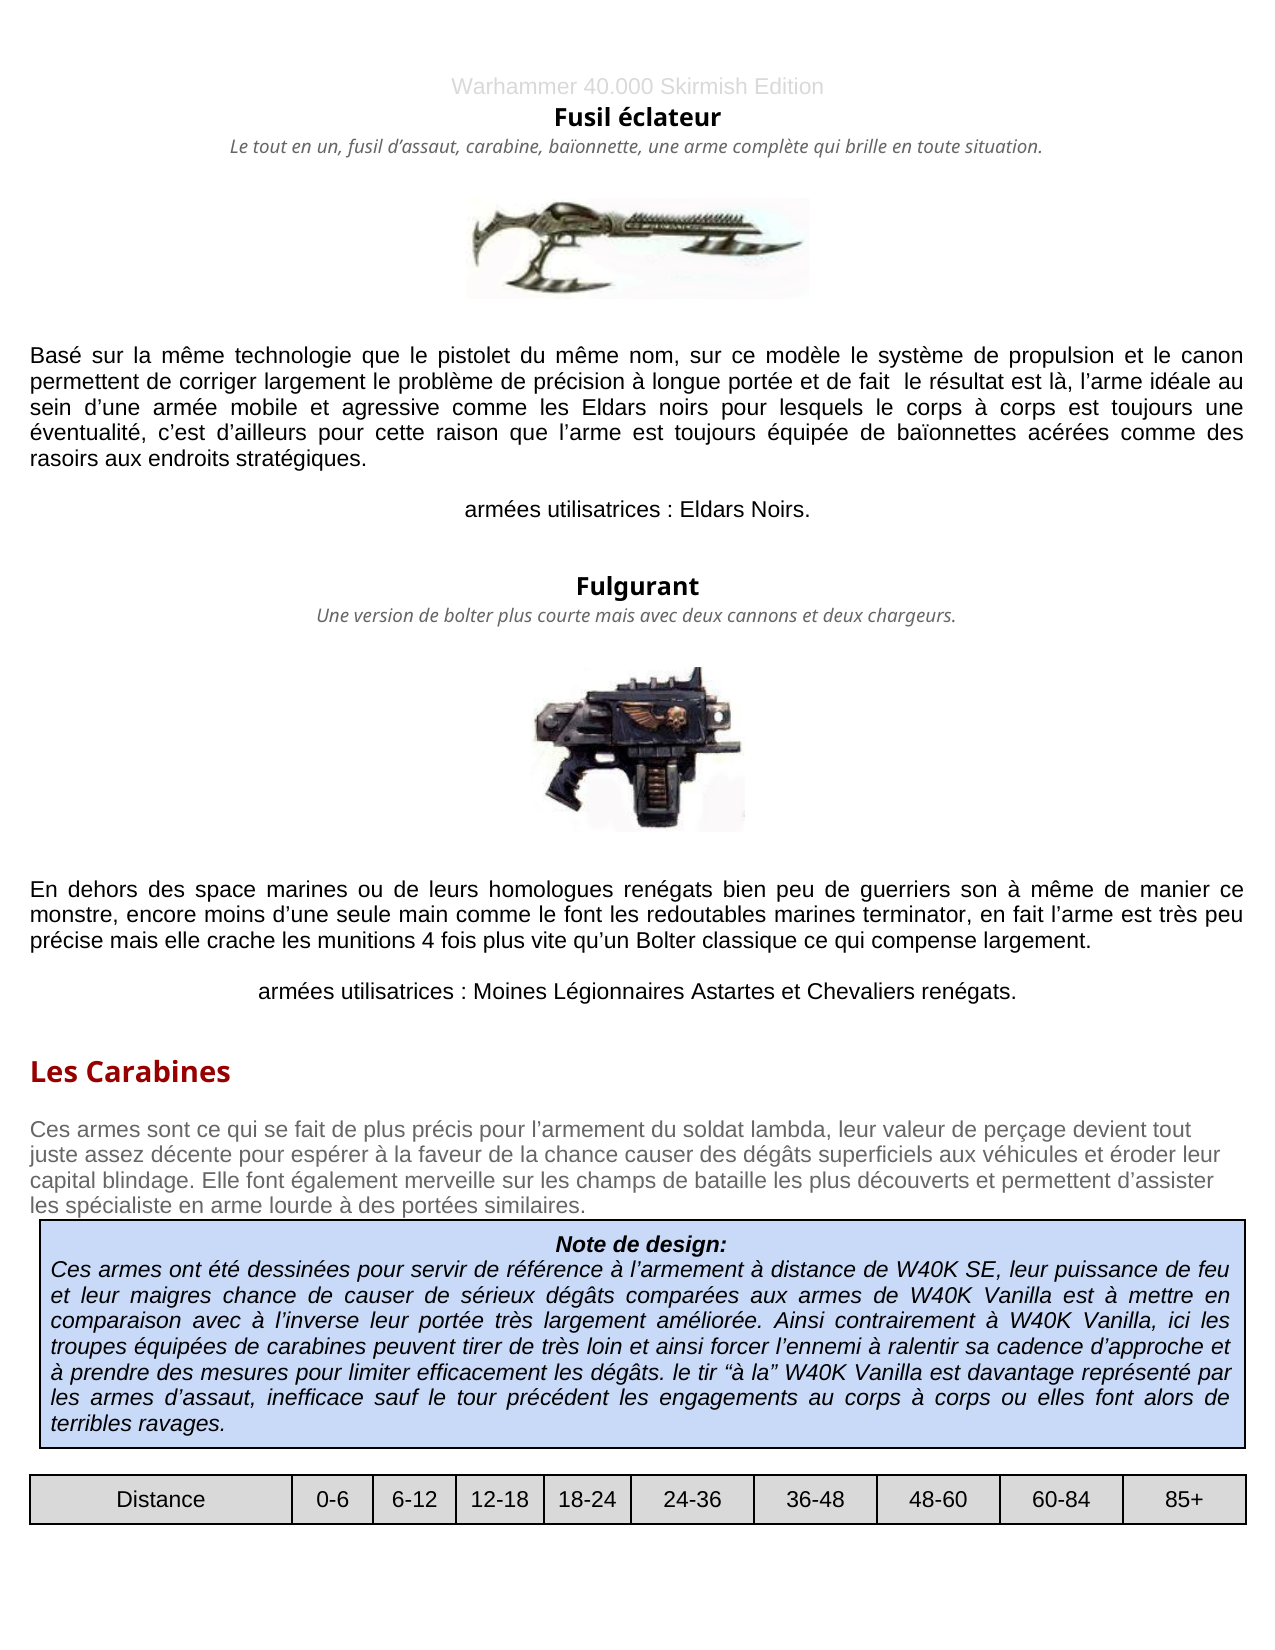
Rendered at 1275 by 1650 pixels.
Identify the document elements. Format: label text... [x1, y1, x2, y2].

text armées utilisatrices : Eldars Noirs. [29, 497, 1246, 522]
table_header 60-84 [1001, 1476, 1122, 1523]
table_header 48-60 [878, 1476, 999, 1523]
table_header 6-12 [374, 1476, 455, 1523]
picture [530, 667, 745, 832]
text armées utilisatrices : Moines Légionnaires Astartes et Chevaliers renégats. [29, 979, 1246, 1004]
table_header 24-36 [632, 1476, 753, 1523]
picture [465, 198, 810, 299]
text Basé sur la même technologie que le pistolet du même nom, sur ce modèle le système de propulsion et le canon permettent de corriger largement le problème de précision à longue portée et de fait le résultat est là, l’arme idéale au sein d’une armée mobile et agressive comme les Eldars noirs pour lesquels le corps à corps est toujours une éventualité, c’est d’ailleurs pour cette raison que l’arme est toujours équipée de baïonnettes acérées comme des rasoirs aux endroits stratégiques. [29, 343, 1246, 471]
subtitle Une version de bolter plus courte mais avec deux cannons et deux chargeurs. [29, 603, 1246, 628]
subtitle Le tout en un, fusil d’assaut, carabine, baïonnette, une arme complète qui brille en toute situation. [29, 133, 1246, 159]
subtitle Les Carabines [29, 1051, 1246, 1091]
table_header 0-6 [293, 1476, 372, 1523]
text En dehors des space marines ou de leurs homologues renégats bien peu de guerriers son à même de manier ce monstre, encore moins d’une seule main comme le font les redoutables marines terminator, en fait l’arme est très peu précise mais elle crache les munitions 4 fois plus vite qu’un Bolter classique ce qui compense largement. [29, 876, 1246, 953]
table_header 85+ [1124, 1476, 1245, 1523]
table_header 12-18 [457, 1476, 543, 1523]
table_header 18-24 [545, 1476, 630, 1523]
subtitle Fusil éclateur [29, 99, 1246, 133]
table_header Note de design: Ces armes ont été dessinées pour servir de référence à l’armement à distance de W40K SE, leur puissance de feu et leur maigres chance de causer de sérieux dégâts comparées aux armes de W40K Vanilla est à mettre en comparaison avec à l’inverse leur portée très largement améliorée. Ainsi contrairement à W40K Vanilla, ici les troupes équipées de carabines peuvent tirer de très loin et ainsi forcer l’ennemi à ralentir sa cadence d’approche et à prendre des mesures pour limiter efficacement les dégâts. le tir “à la” W40K Vanilla est davantage représenté par les armes d’assaut, inefficace sauf le tour précédent les engagements au corps à corps ou elles font alors de terribles ravages. [41, 1221, 1244, 1447]
table_header 36-48 [755, 1476, 876, 1523]
table_header Distance [31, 1476, 291, 1523]
subtitle Fulgurant [29, 569, 1246, 603]
text Ces armes sont ce qui se fait de plus précis pour l’armement du soldat lambda, leur valeur de perçage devient tout juste assez décente pour espérer à la faveur de la chance causer des dégâts superficiels aux véhicules et éroder leur capital blindage. Elle font également merveille sur les champs de bataille les plus découverts et permettent d’assister les spécialiste en arme lourde à des portées similaires. [29, 1116, 1246, 1219]
